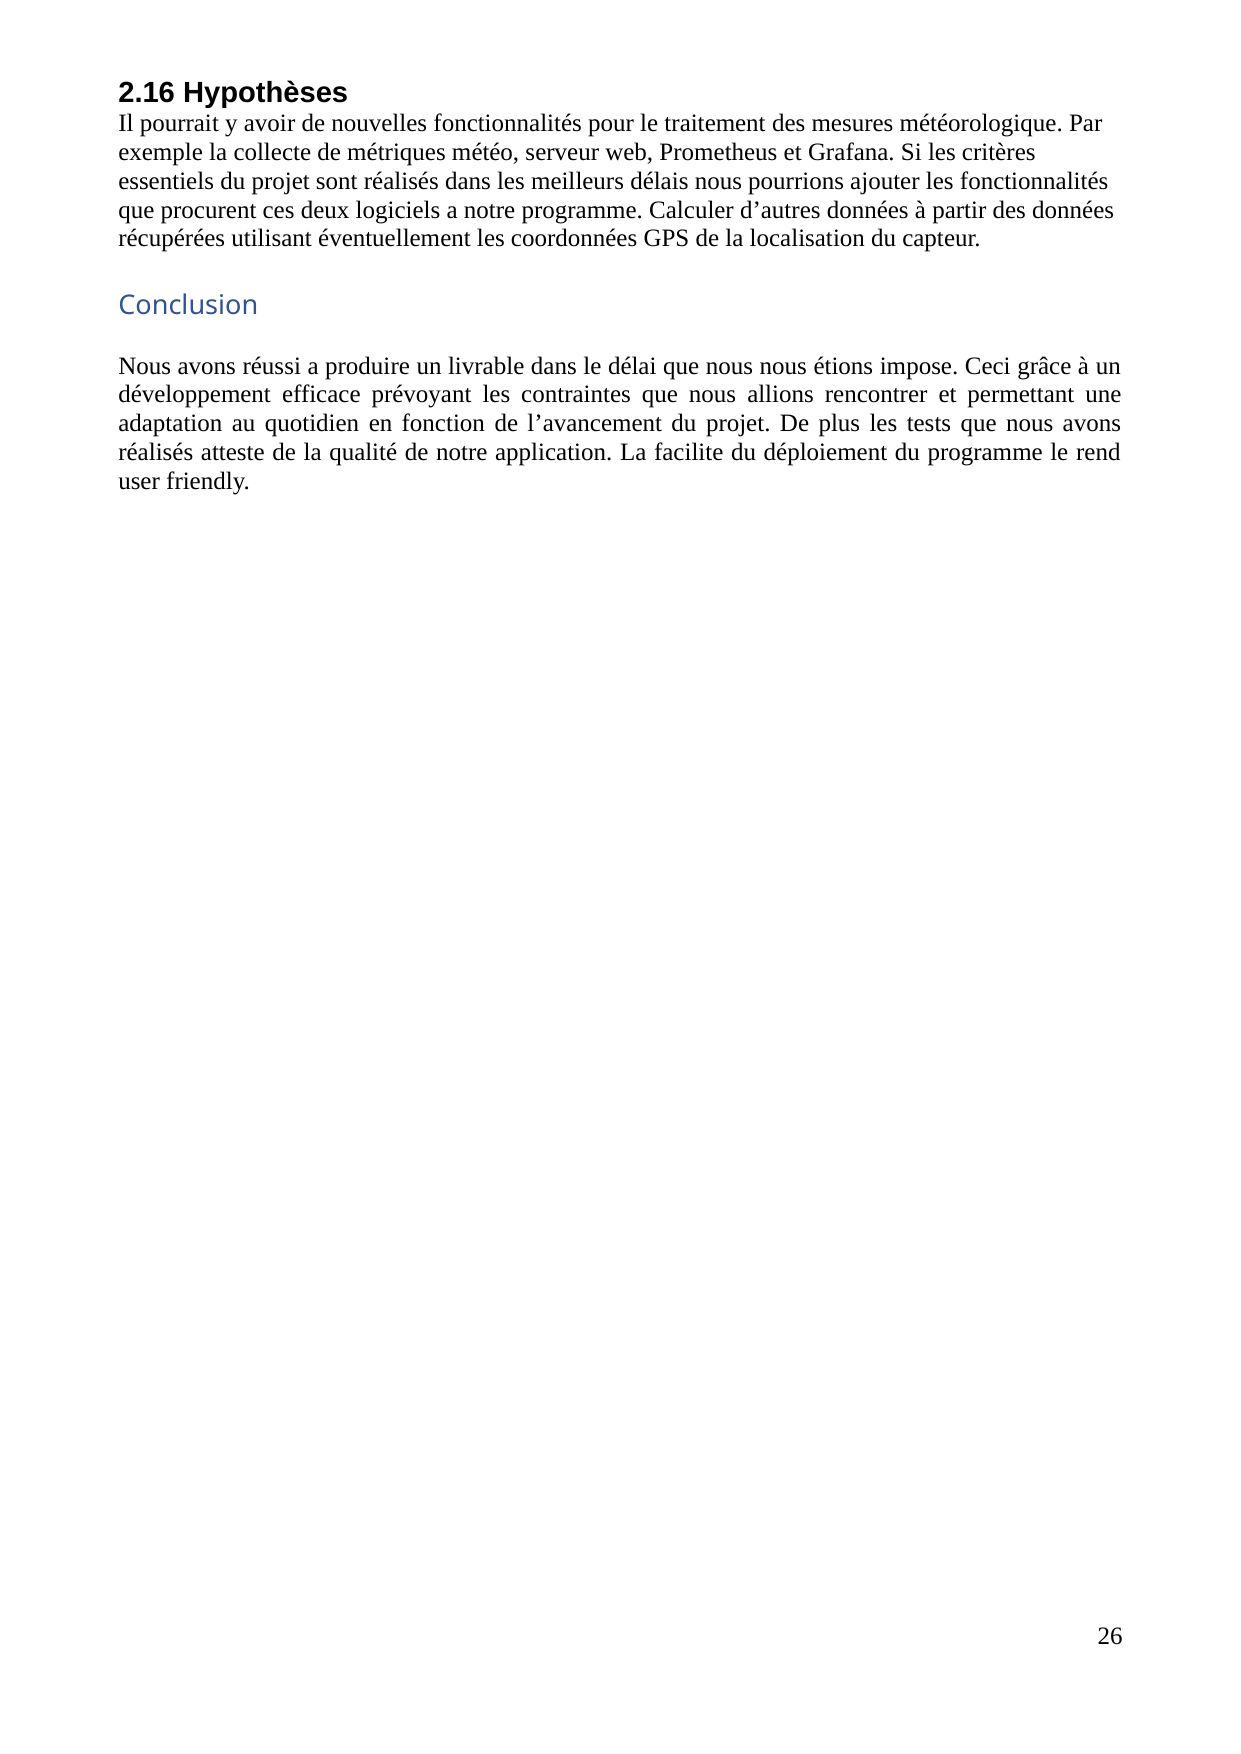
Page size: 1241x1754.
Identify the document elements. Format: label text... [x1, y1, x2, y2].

subtitle Conclusion [118, 285, 1122, 322]
subtitle 2.16 Hypothèses [118, 75, 1122, 108]
text Il pourrait y avoir de nouvelles fonctionnalités pour le traitement des mesures météorologique. Par exemple la collecte de métriques météo, serveur web, Prometheus et Grafana. Si les critères essentiels du projet sont réalisés dans les meilleurs délais nous pourrions ajouter les fonctionnalités que procurent ces deux logiciels a notre programme. Calculer d’autres données à partir des données récupérées utilisant éventuellement les coordonnées GPS de la localisation du capteur. [118, 108, 1122, 252]
text Nous avons réussi a produire un livrable dans le délai que nous nous étions impose. Ceci grâce à un développement efficace prévoyant les contraintes que nous allions rencontrer et permettant une adaptation au quotidien en fonction de l’avancement du projet. De plus les tests que nous avons réalisés atteste de la qualité de notre application. La facilite du déploiement du programme le rend user friendly. [118, 351, 1122, 494]
